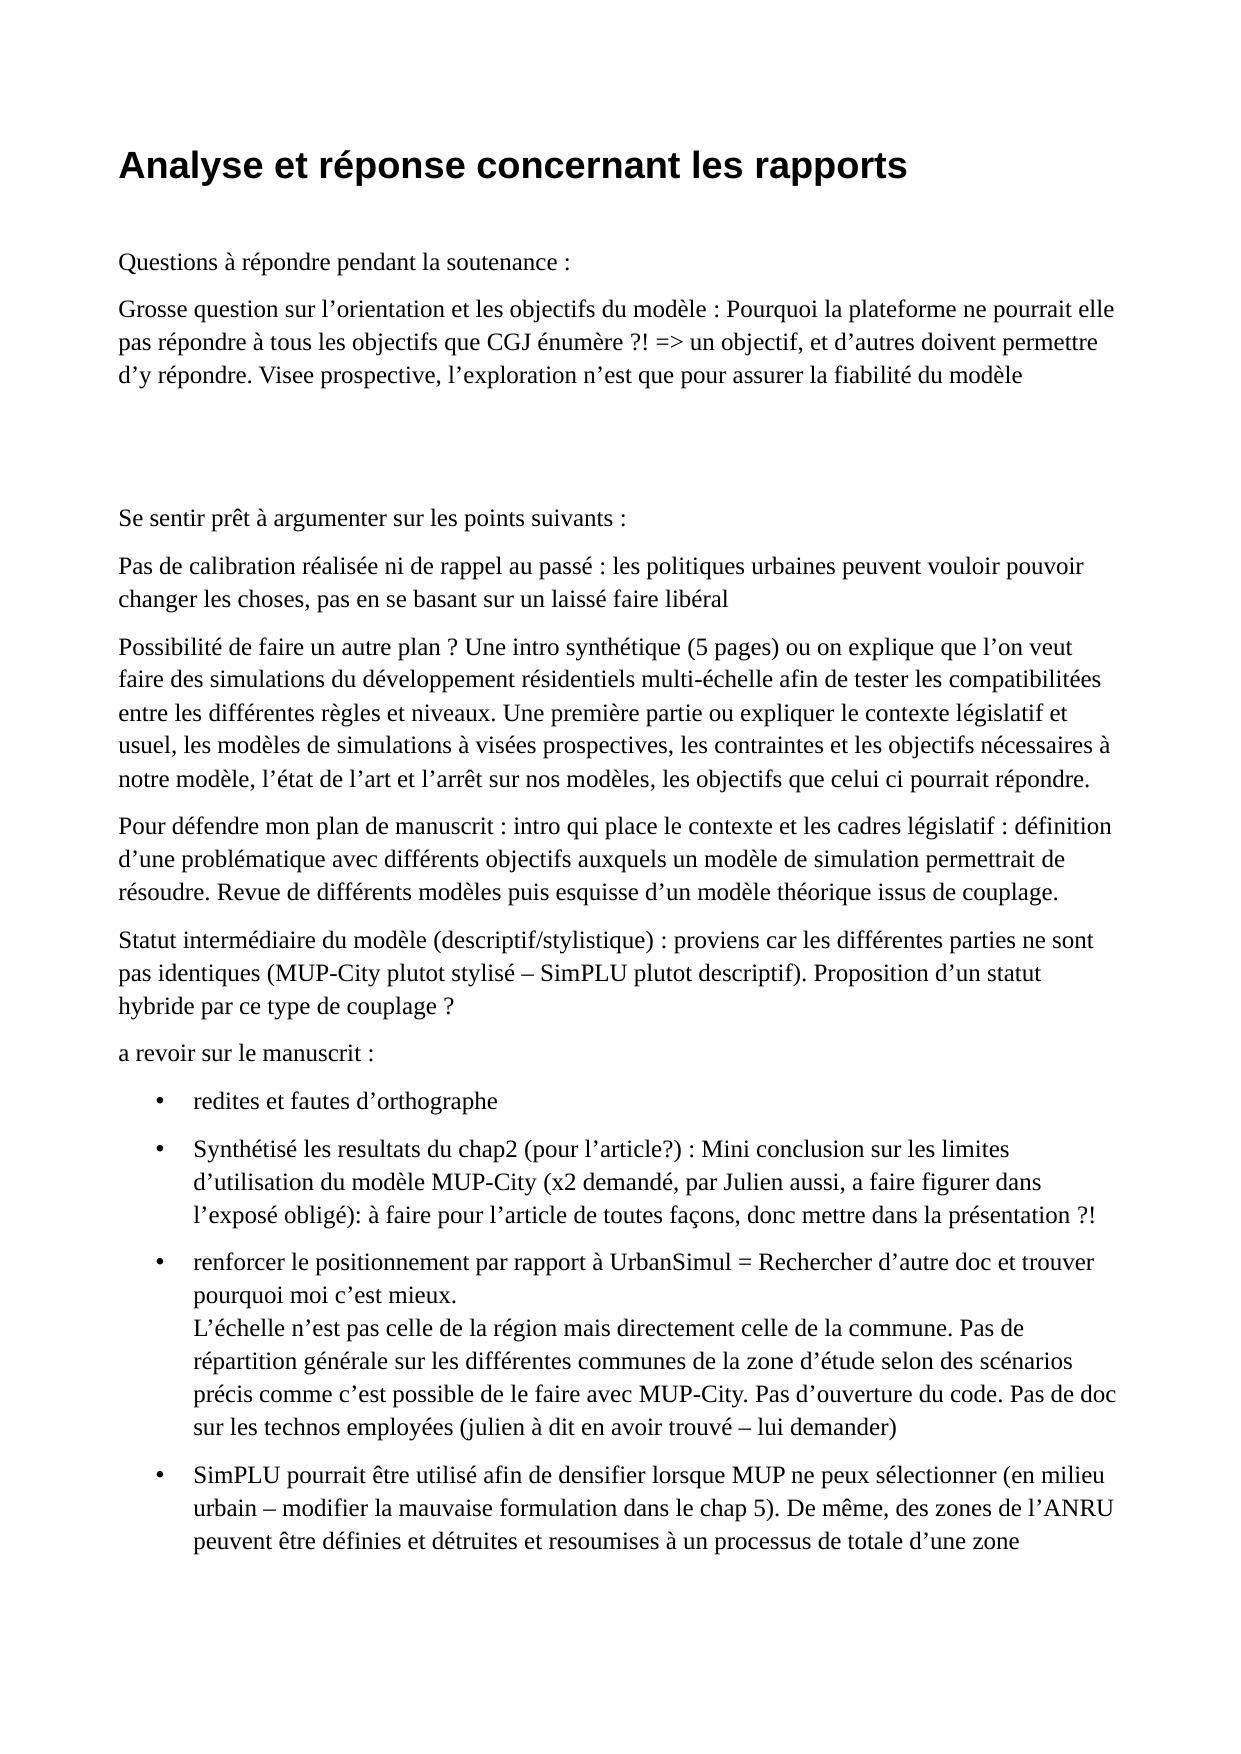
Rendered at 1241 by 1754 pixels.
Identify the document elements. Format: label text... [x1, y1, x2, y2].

text Questions à répondre pendant la soutenance : [118, 247, 1122, 276]
text a revoir sur le manuscrit : [118, 1038, 1122, 1067]
text Se sentir prêt à argumenter sur les points suivants : [118, 503, 1122, 532]
text Grosse question sur l’orientation et les objectifs du modèle : Pourquoi la plateforme ne pourrait elle pas répondre à tous les objectifs que CGJ énumère ?! => un objectif, et d’autres doivent permettre d’y répondre. Visee prospective, l’exploration n’est que pour assurer la fiabilité du modèle [118, 294, 1122, 389]
list renforcer le positionnement par rapport à UrbanSimul = Rechercher d’autre doc et trouver pourquoi moi c’est mieux. L’échelle n’est pas celle de la région mais directement celle de la commune. Pas de répartition générale sur les différentes communes de la zone d’étude selon des scénarios précis comme c’est possible de le faire avec MUP-City. Pas d’ouverture du code. Pas de doc sur les technos employées (julien à dit en avoir trouvé – lui demander) [156, 1247, 1122, 1441]
text Pour défendre mon plan de manuscrit : intro qui place le contexte et les cadres législatif : définition d’une problématique avec différents objectifs auxquels un modèle de simulation permettrait de résoudre. Revue de différents modèles puis esquisse d’un modèle théorique issus de couplage. [118, 811, 1122, 906]
subtitle Analyse et réponse concernant les rapports [118, 143, 1122, 187]
text Pas de calibration réalisée ni de rappel au passé : les politiques urbaines peuvent vouloir pouvoir changer les choses, pas en se basant sur un laissé faire libéral [118, 551, 1122, 613]
text Statut intermédiaire du modèle (descriptif/stylistique) : proviens car les différentes parties ne sont pas identiques (MUP-City plutot stylisé – SimPLU plutot descriptif). Proposition d’un statut hybride par ce type de couplage ? [118, 925, 1122, 1020]
list Synthétisé les resultats du chap2 (pour l’article?) : Mini conclusion sur les limites d’utilisation du modèle MUP-City (x2 demandé, par Julien aussi, a faire figurer dans l’exposé obligé): à faire pour l’article de toutes façons, donc mettre dans la présentation ?! [156, 1134, 1122, 1228]
list redites et fautes d’orthographe [156, 1086, 1122, 1115]
list SimPLU pourrait être utilisé afin de densifier lorsque MUP ne peux sélectionner (en milieu urbain – modifier la mauvaise formulation dans le chap 5). De même, des zones de l’ANRU peuvent être définies et détruites et resoumises à un processus de totale d’une zone [156, 1460, 1122, 1555]
text Possibilité de faire un autre plan ? Une intro synthétique (5 pages) ou on explique que l’on veut faire des simulations du développement résidentiels multi-échelle afin de tester les compatibilitées entre les différentes règles et niveaux. Une première partie ou expliquer le contexte législatif et usuel, les modèles de simulations à visées prospectives, les contraintes et les objectifs nécessaires à notre modèle, l’état de l’art et l’arrêt sur nos modèles, les objectifs que celui ci pourrait répondre. [118, 632, 1122, 792]
